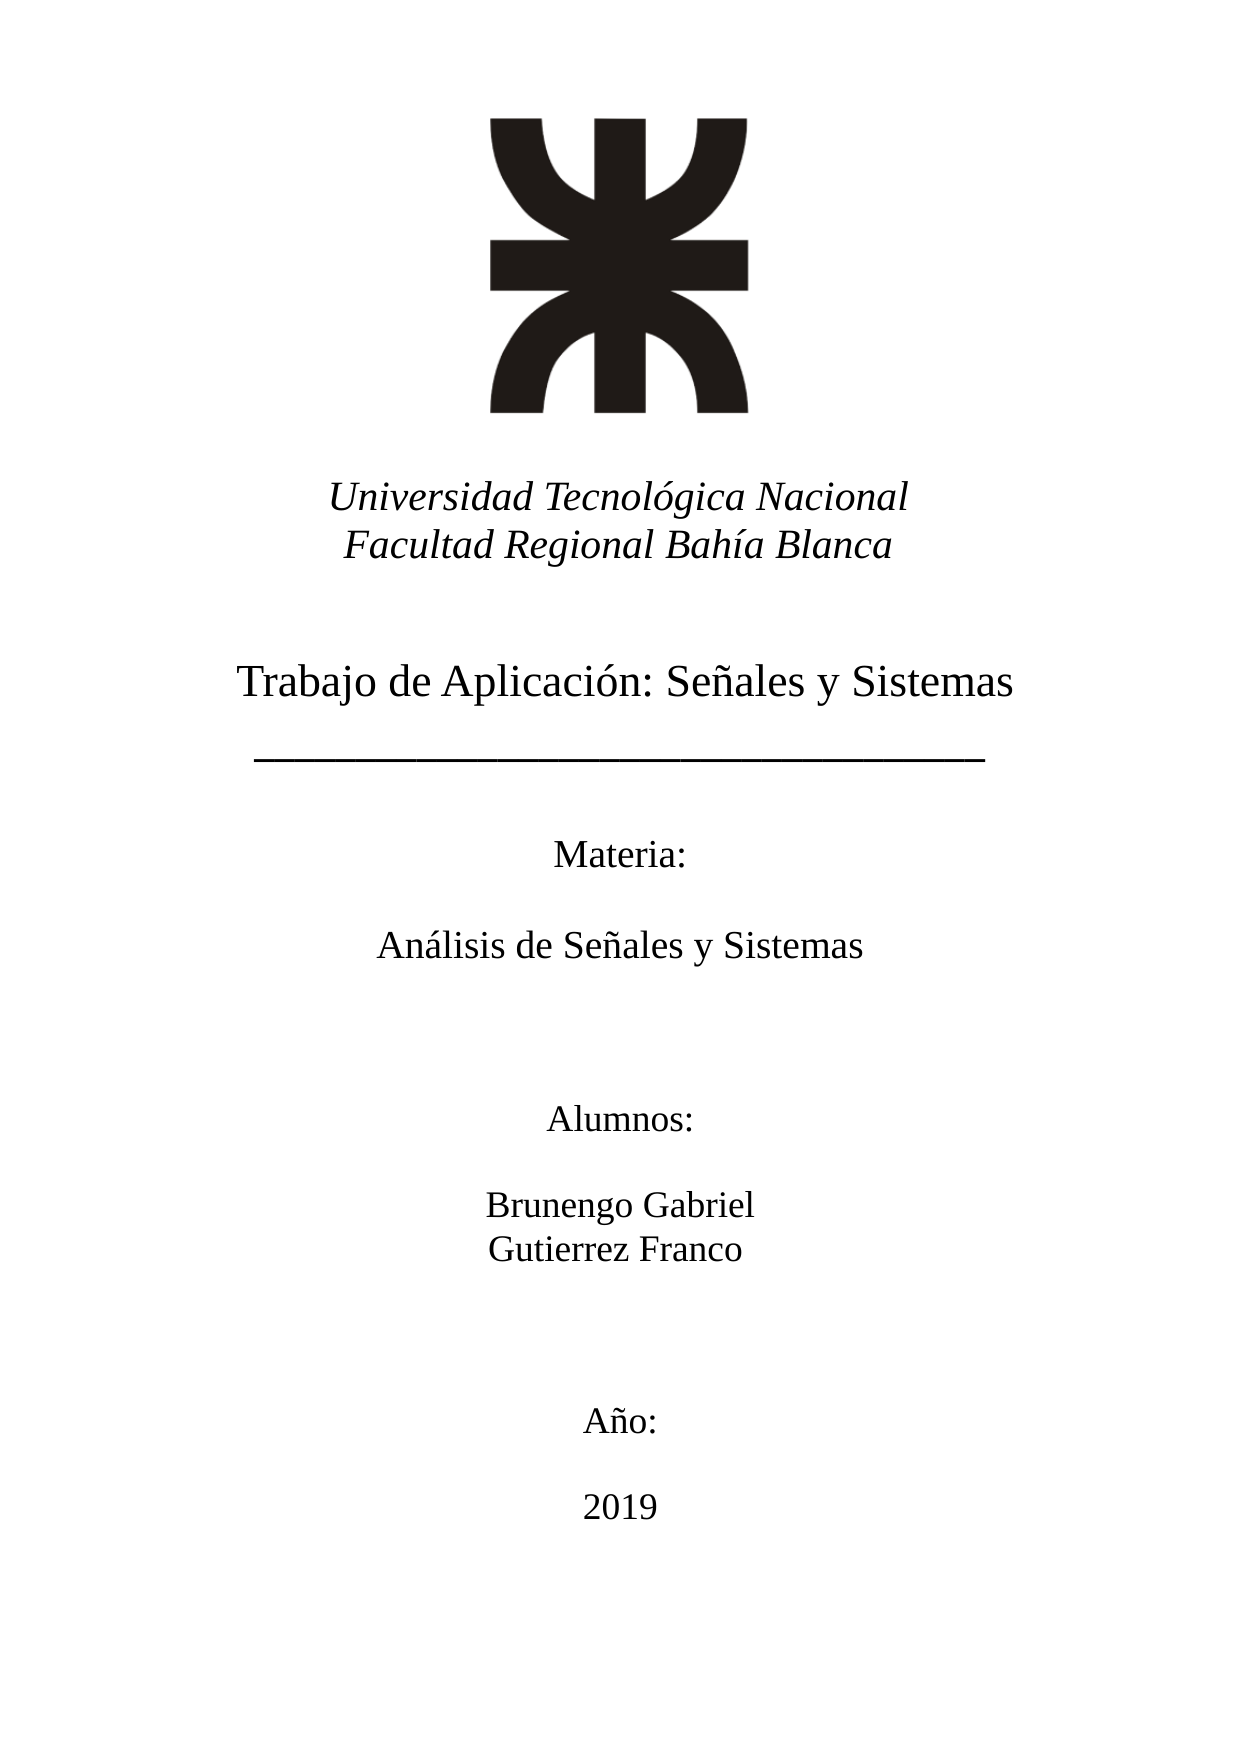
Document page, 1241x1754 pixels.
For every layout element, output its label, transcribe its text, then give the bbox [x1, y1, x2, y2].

text Trabajo de Aplicación: Señales y Sistemas [118, 653, 1122, 706]
picture [488, 118, 751, 414]
text Análisis de Señales y Sistemas [118, 922, 1122, 967]
text Alumnos: [118, 1097, 1122, 1140]
text ____________________________________ [118, 706, 1122, 768]
text Facultad Regional Bahía Blanca [118, 519, 1122, 567]
text Brunengo Gabriel [118, 1183, 1122, 1226]
text 2019 [118, 1485, 1122, 1528]
text Año: [118, 1398, 1122, 1442]
text Universidad Tecnológica Nacional [118, 471, 1122, 519]
text Gutierrez Franco [118, 1226, 1122, 1269]
text Materia: [118, 831, 1122, 876]
